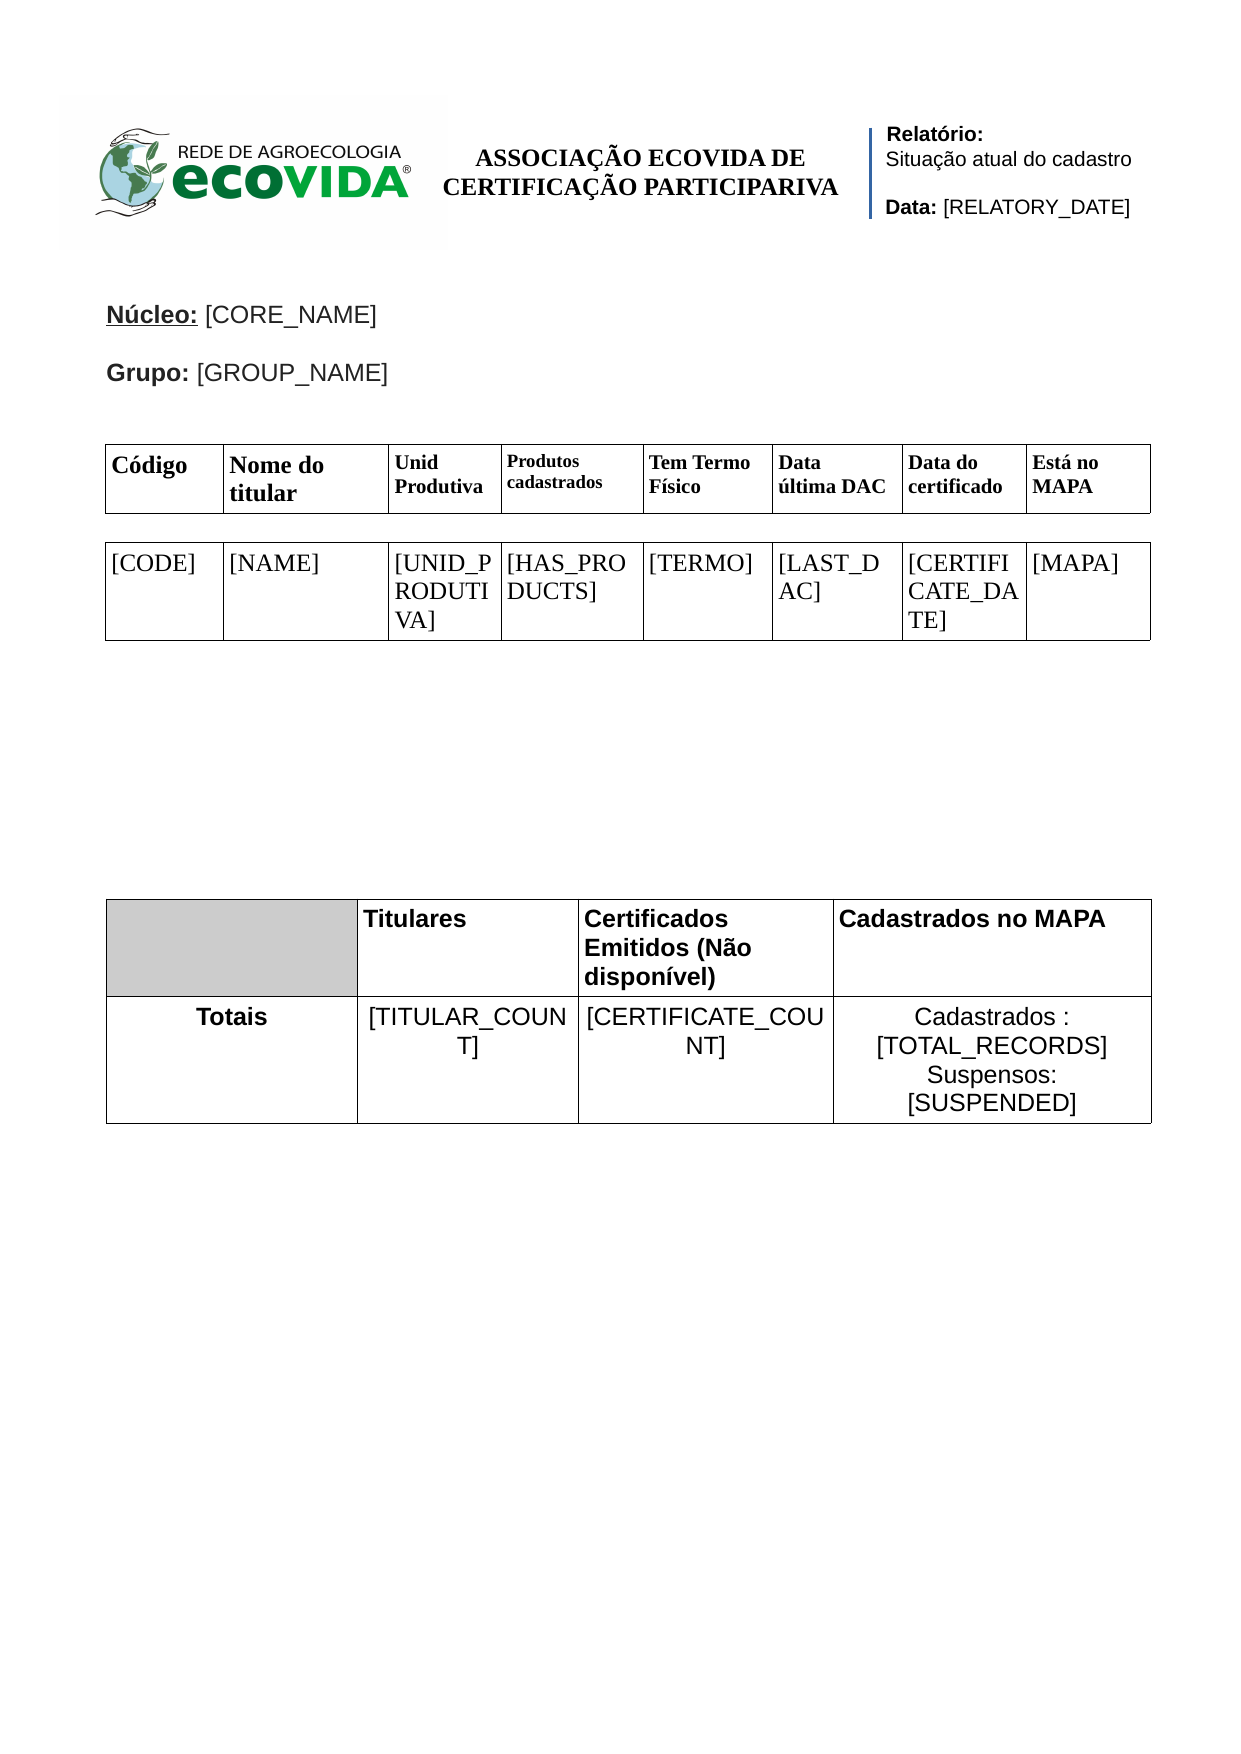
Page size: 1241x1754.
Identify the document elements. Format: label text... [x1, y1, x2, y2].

table_header [NAME] [224, 543, 388, 640]
text Situação atual do cadastro [874, 147, 1152, 171]
table_header [UNID_PRODUTIVA] [389, 543, 501, 640]
table_cell Cadastrados :[TOTAL_RECORDS] Suspensos: [SUSPENDED] [834, 997, 1151, 1123]
table_header Titulares [358, 900, 578, 996]
table_cell [CERTIFICATE_COUNT] [579, 997, 833, 1123]
picture [58, 95, 448, 250]
text Data: [RELATORY_DATE] [448, 195, 869, 219]
table_header [CERTIFICATE_DATE] [903, 543, 1026, 640]
table_header Data última DAC [773, 445, 902, 513]
table_header [CODE] [106, 543, 223, 640]
table_header Certificados Emitidos (Não disponível) [579, 900, 833, 996]
table_header Nome do titular [224, 445, 388, 513]
table_cell [TITULAR_COUNT] [358, 997, 578, 1123]
table_header [MAPA] [1027, 543, 1150, 640]
table_header [HAS_PRODUCTS] [502, 543, 643, 640]
table_header Cadastrados no MAPA [834, 900, 1151, 996]
table_header Unid Produtiva [389, 445, 501, 513]
table_header Tem Termo Físico [644, 445, 772, 513]
text Grupo: [GROUP_NAME] [106, 358, 1152, 386]
table_cell Totais [107, 997, 357, 1123]
table_header [107, 900, 357, 996]
text Relatório: [448, 118, 1152, 147]
table_header [TERMO] [644, 543, 772, 640]
table_header Está no MAPA [1027, 445, 1150, 513]
table_header Data do certificado [903, 445, 1026, 513]
table_header [LAST_DAC] [773, 543, 902, 640]
text Data: [RELATORY_DATE] [872, 195, 1152, 219]
table_header Código [106, 445, 223, 513]
table_header Produtos cadastrados [502, 445, 643, 513]
text Núcleo: [CORE_NAME] [106, 300, 1152, 329]
